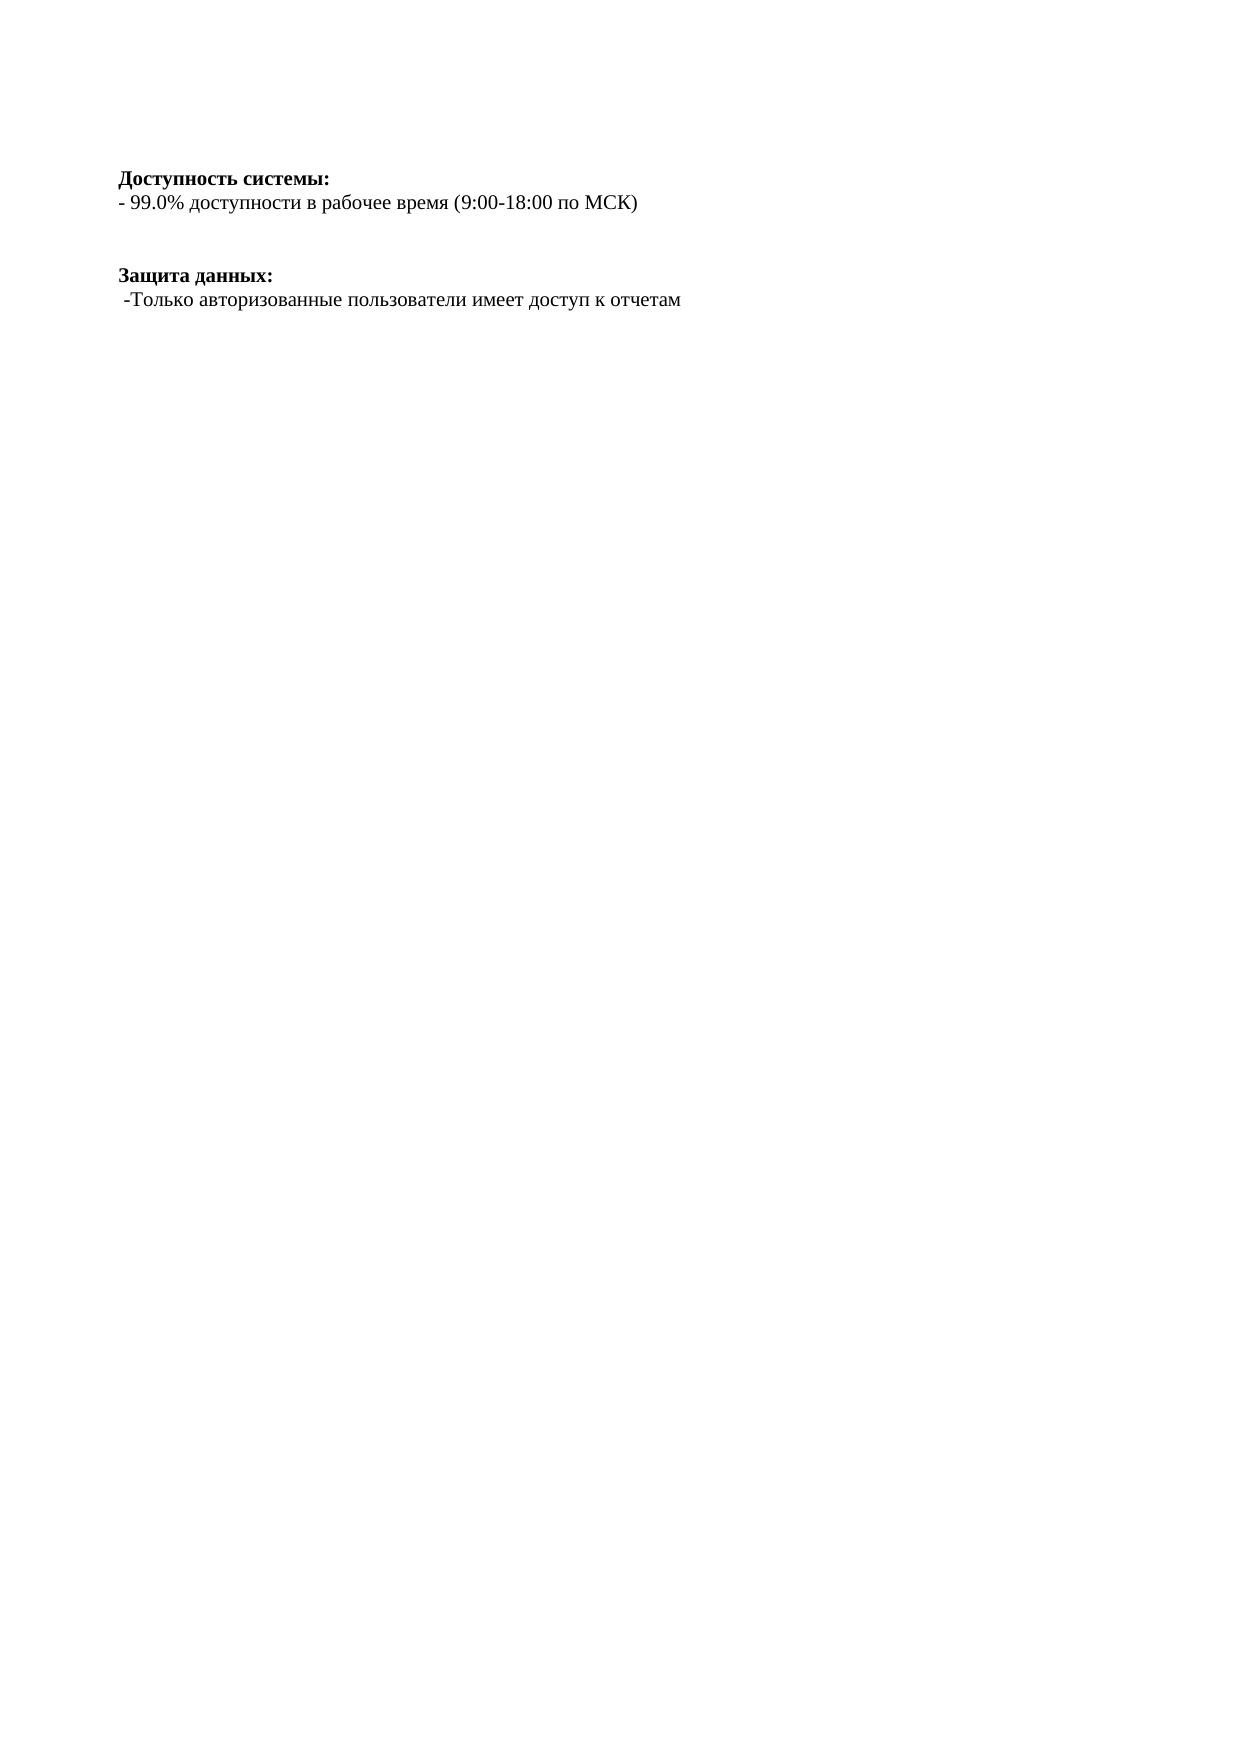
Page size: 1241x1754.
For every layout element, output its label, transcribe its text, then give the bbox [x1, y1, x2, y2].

text - 99.0% доступности в рабочее время (9:00-18:00 по МСК) [118, 190, 1122, 214]
text Доступность системы: [118, 166, 1122, 190]
text -Только авторизованные пользователи имеет доступ к отчетам [118, 287, 1122, 311]
text Защита данных: [118, 262, 1122, 287]
